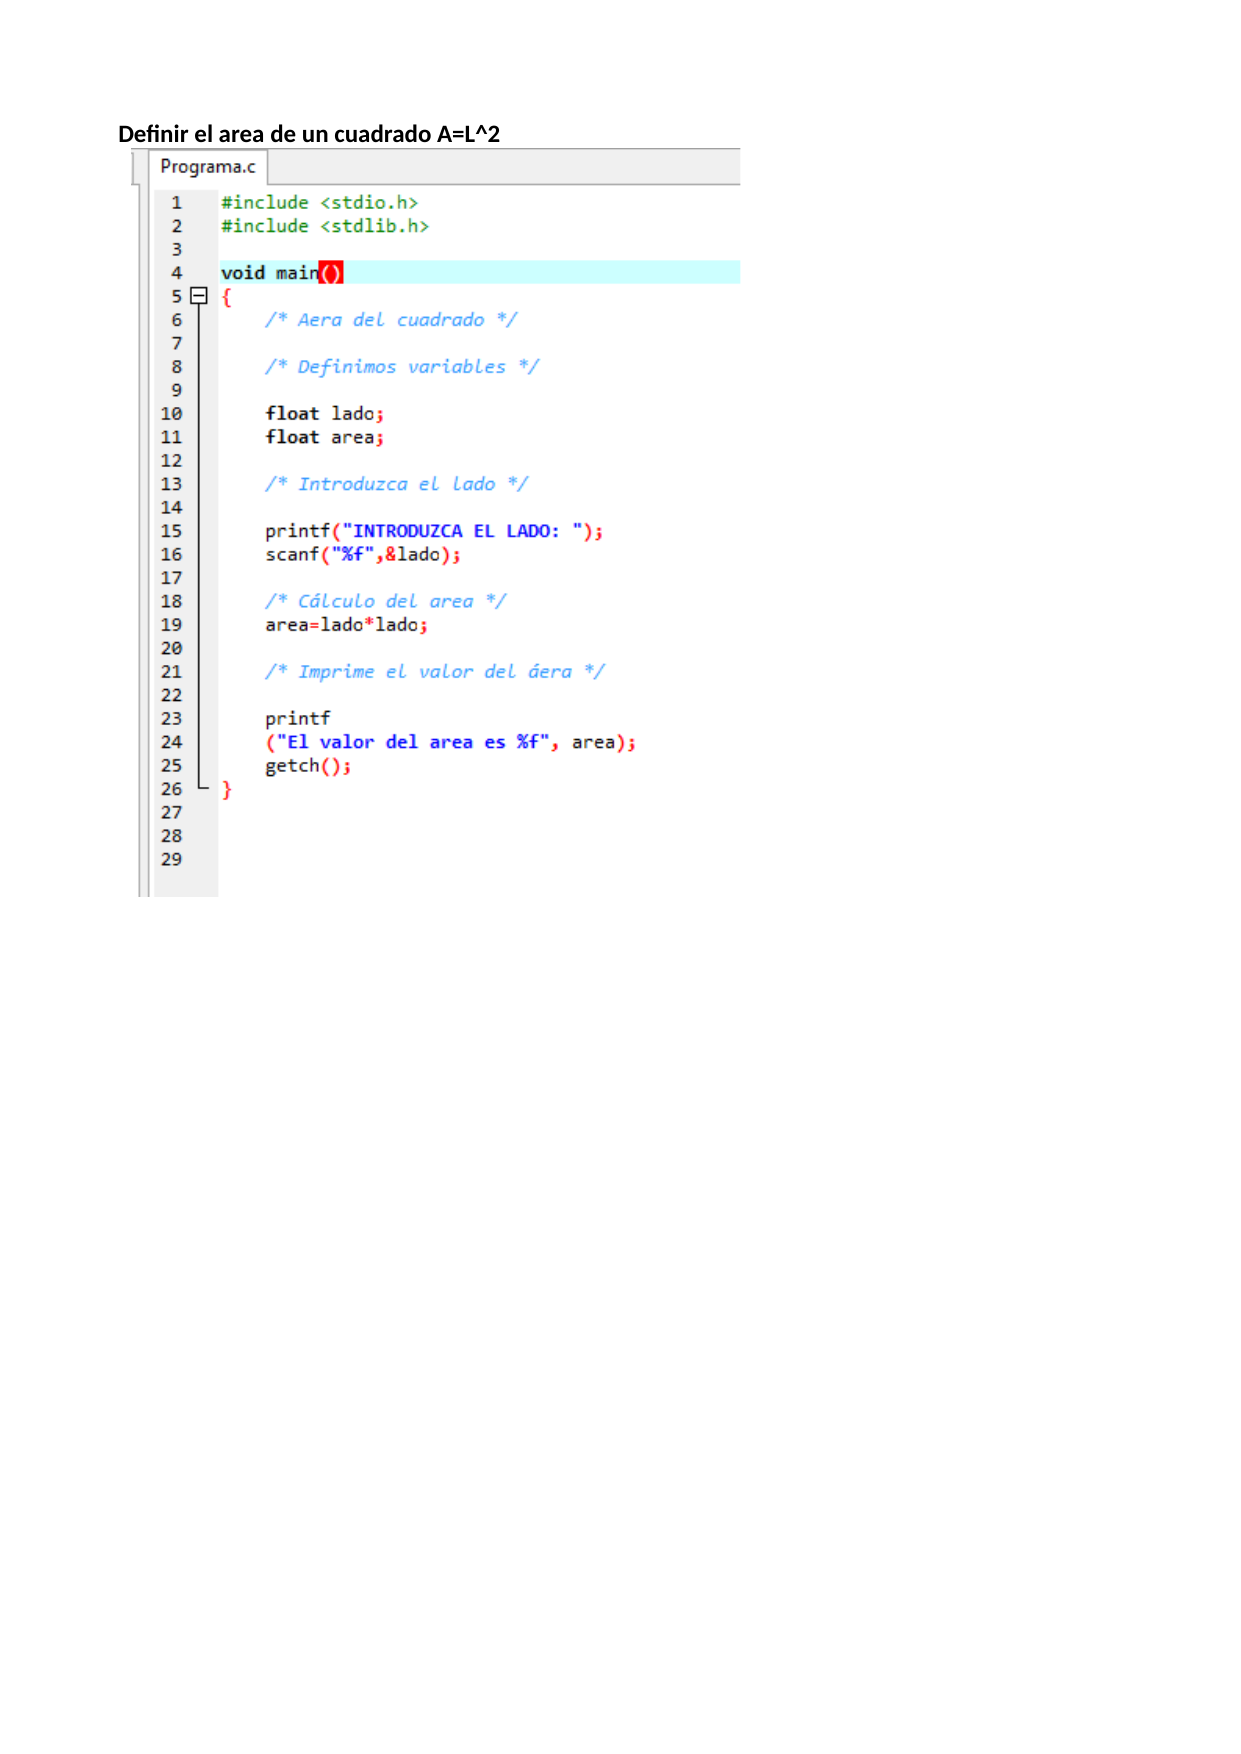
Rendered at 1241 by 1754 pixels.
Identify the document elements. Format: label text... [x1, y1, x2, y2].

text Definir el area de un cuadrado A=L^2 [118, 118, 1122, 149]
picture [131, 148, 741, 897]
